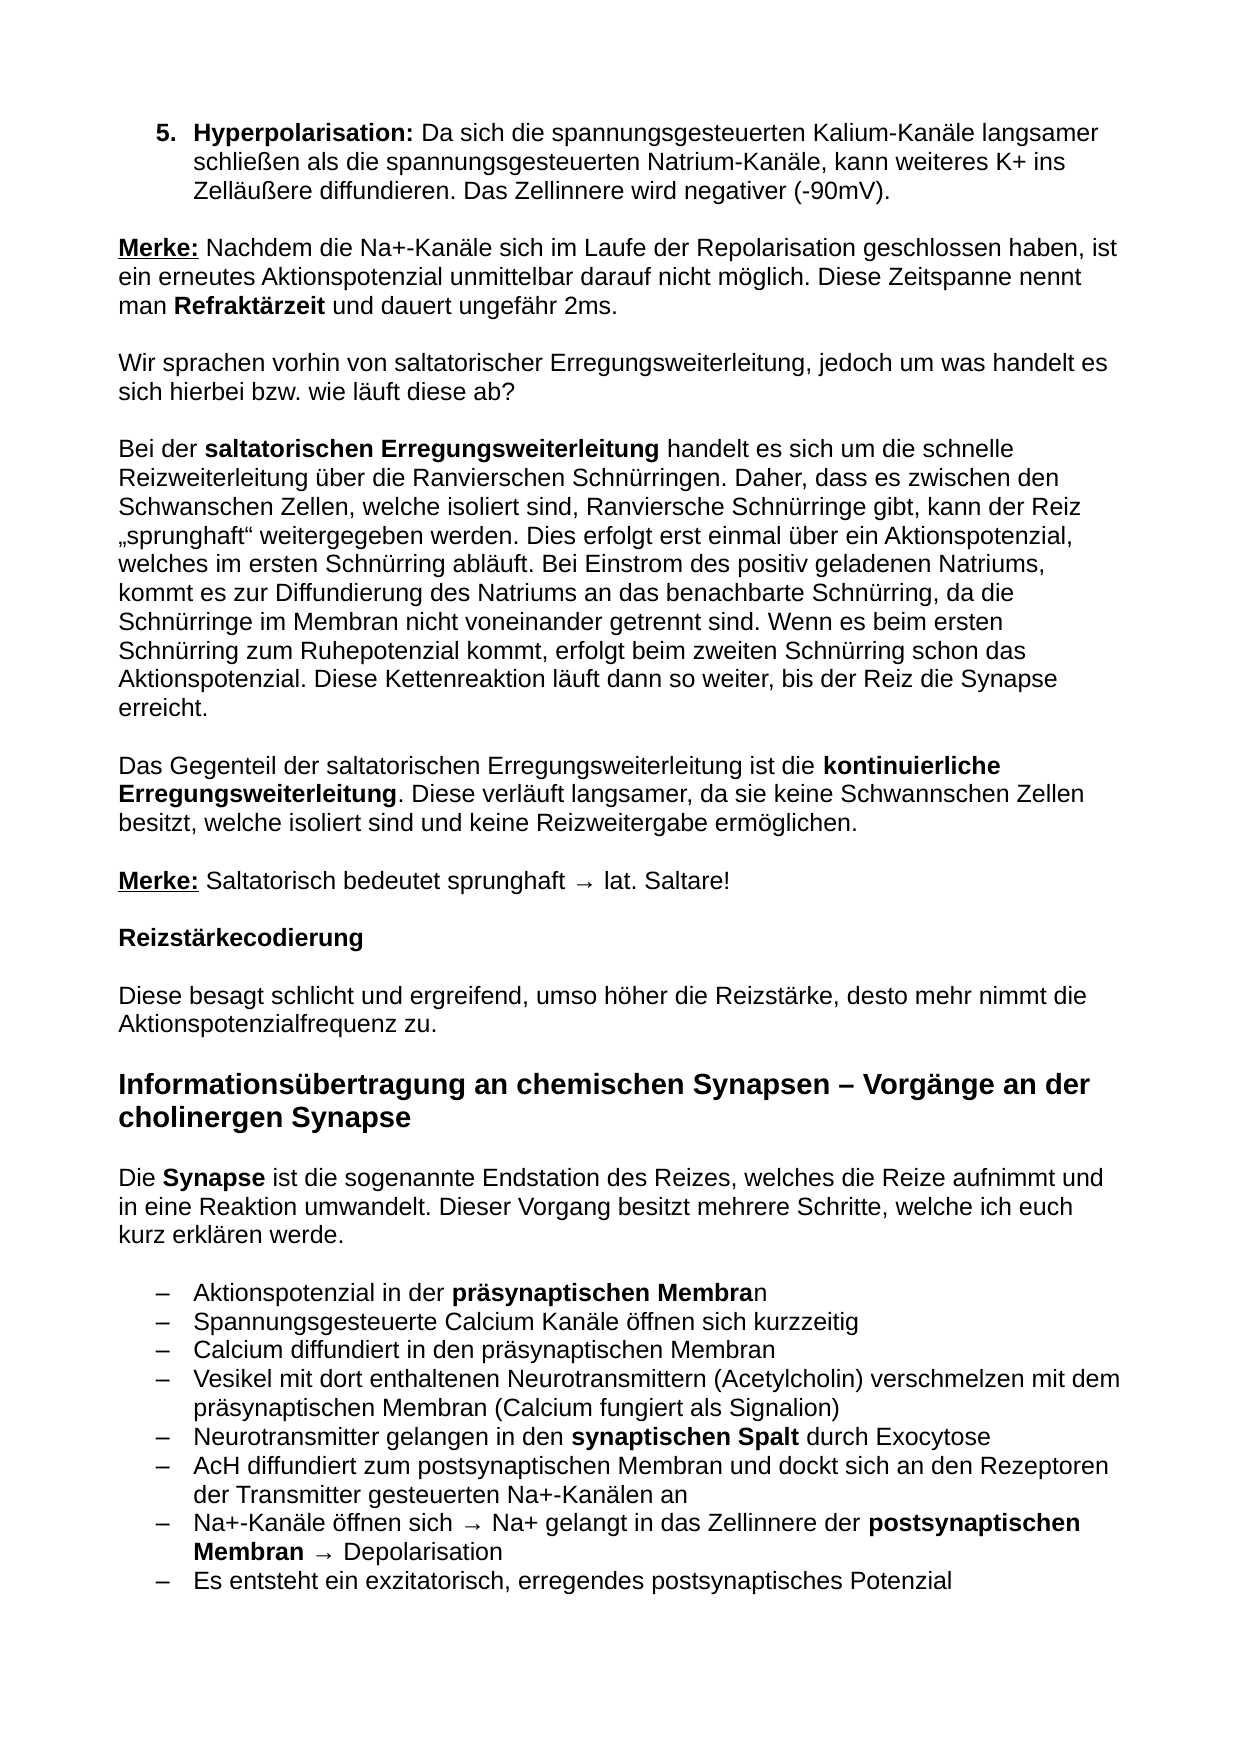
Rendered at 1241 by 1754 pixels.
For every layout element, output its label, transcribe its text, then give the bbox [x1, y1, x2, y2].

text Diese besagt schlicht und ergreifend, umso höher die Reizstärke, desto mehr nimmt die Aktionspotenzialfrequenz zu. [118, 981, 1122, 1038]
text Das Gegenteil der saltatorischen Erregungsweiterleitung ist die kontinuierliche Erregungsweiterleitung. Diese verläuft langsamer, da sie keine Schwannschen Zellen besitzt, welche isoliert sind und keine Reizweitergabe ermöglichen. [118, 751, 1122, 837]
list Neurotransmitter gelangen in den synaptischen Spalt durch Exocytose [156, 1422, 1122, 1451]
list Aktionspotenzial in der präsynaptischen Membran [156, 1278, 1122, 1307]
text Bei der saltatorischen Erregungsweiterleitung handelt es sich um die schnelle Reizweiterleitung über die Ranvierschen Schnürringen. Daher, dass es zwischen den Schwanschen Zellen, welche isoliert sind, Ranviersche Schnürringe gibt, kann der Reiz „sprunghaft“ weitergegeben werden. Dies erfolgt erst einmal über ein Aktionspotenzial, welches im ersten Schnürring abläuft. Bei Einstrom des positiv geladenen Natriums, kommt es zur Diffundierung des Natriums an das benachbarte Schnürring, da die Schnürringe im Membran nicht voneinander getrennt sind. Wenn es beim ersten Schnürring zum Ruhepotenzial kommt, erfolgt beim zweiten Schnürring schon das Aktionspotenzial. Diese Kettenreaktion läuft dann so weiter, bis der Reiz die Synapse erreicht. [118, 434, 1122, 722]
list Hyperpolarisation: Da sich die spannungsgesteuerten Kalium-Kanäle langsamer schließen als die spannungsgesteuerten Natrium-Kanäle, kann weiteres K+ ins Zelläußere diffundieren. Das Zellinnere wird negativer (-90mV). [156, 118, 1122, 204]
text Informationsübertragung an chemischen Synapsen – Vorgänge an der cholinergen Synapse [118, 1067, 1122, 1134]
text Merke: Nachdem die Na+-Kanäle sich im Laufe der Repolarisation geschlossen haben, ist ein erneutes Aktionspotenzial unmittelbar darauf nicht möglich. Diese Zeitspanne nennt man Refraktärzeit und dauert ungefähr 2ms. [118, 233, 1122, 319]
list Vesikel mit dort enthaltenen Neurotransmittern (Acetylcholin) verschmelzen mit dem präsynaptischen Membran (Calcium fungiert als Signalion) [156, 1364, 1122, 1422]
list AcH diffundiert zum postsynaptischen Membran und dockt sich an den Rezeptoren der Transmitter gesteuerten Na+-Kanälen an [156, 1451, 1122, 1508]
text Die Synapse ist die sogenannte Endstation des Reizes, welches die Reize aufnimmt und in eine Reaktion umwandelt. Dieser Vorgang besitzt mehrere Schritte, welche ich euch kurz erklären werde. [118, 1163, 1122, 1249]
text Reizstärkecodierung [118, 923, 1122, 952]
list Spannungsgesteuerte Calcium Kanäle öffnen sich kurzzeitig [156, 1307, 1122, 1335]
list Calcium diffundiert in den präsynaptischen Membran [156, 1335, 1122, 1364]
text Merke: Saltatorisch bedeutet sprunghaft → lat. Saltare! [118, 866, 1122, 894]
text Wir sprachen vorhin von saltatorischer Erregungsweiterleitung, jedoch um was handelt es sich hierbei bzw. wie läuft diese ab? [118, 348, 1122, 406]
list Es entsteht ein exzitatorisch, erregendes postsynaptisches Potenzial [156, 1566, 1122, 1595]
list Na+-Kanäle öffnen sich → Na+ gelangt in das Zellinnere der postsynaptischen Membran → Depolarisation [156, 1508, 1122, 1566]
